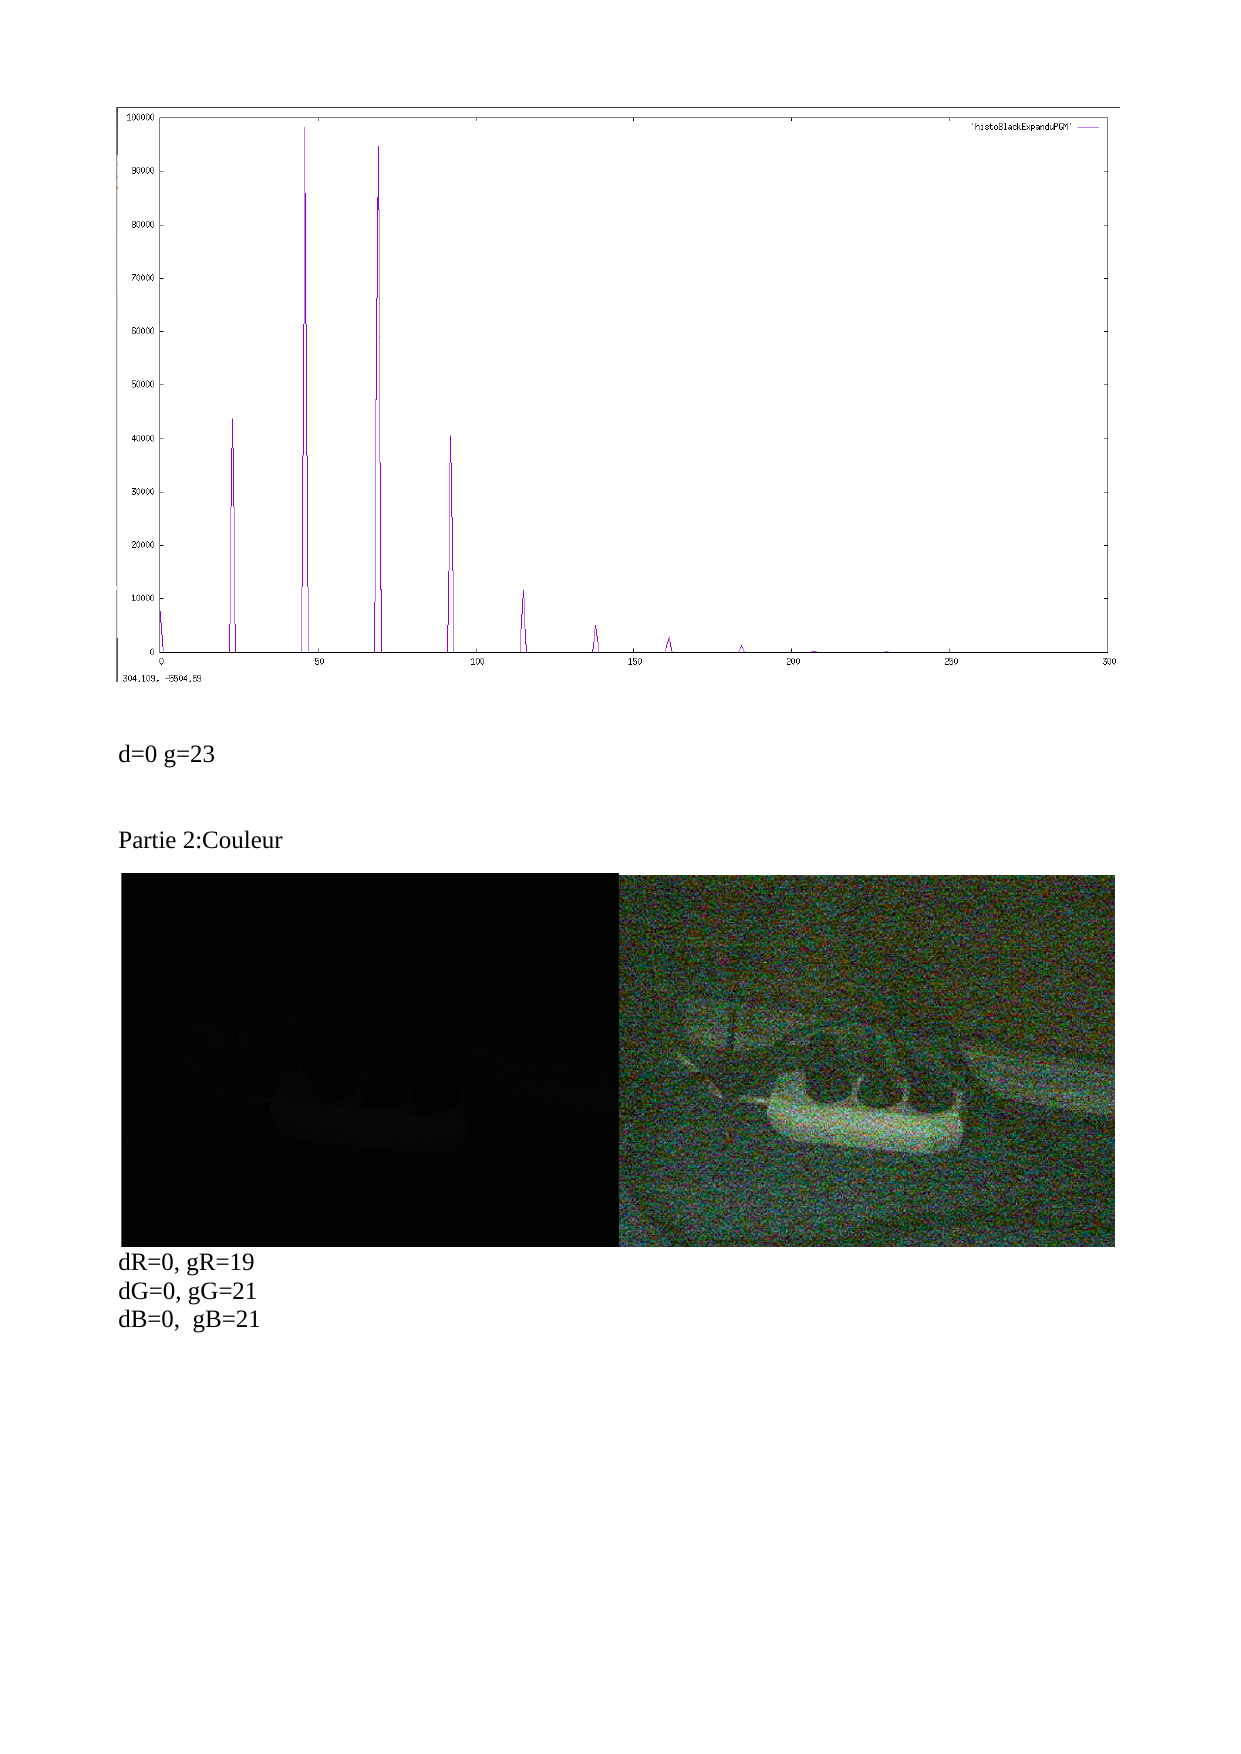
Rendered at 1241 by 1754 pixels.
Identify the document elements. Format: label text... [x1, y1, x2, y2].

text d=0 g=23 [118, 739, 1122, 768]
text dB=0, gB=21 [118, 1304, 1122, 1333]
picture [116, 107, 1121, 682]
picture [121, 873, 1115, 1247]
text dR=0, gR=19 [118, 883, 1122, 1276]
text Partie 2:Couleur [118, 825, 1122, 854]
text dG=0, gG=21 [118, 1276, 1122, 1304]
